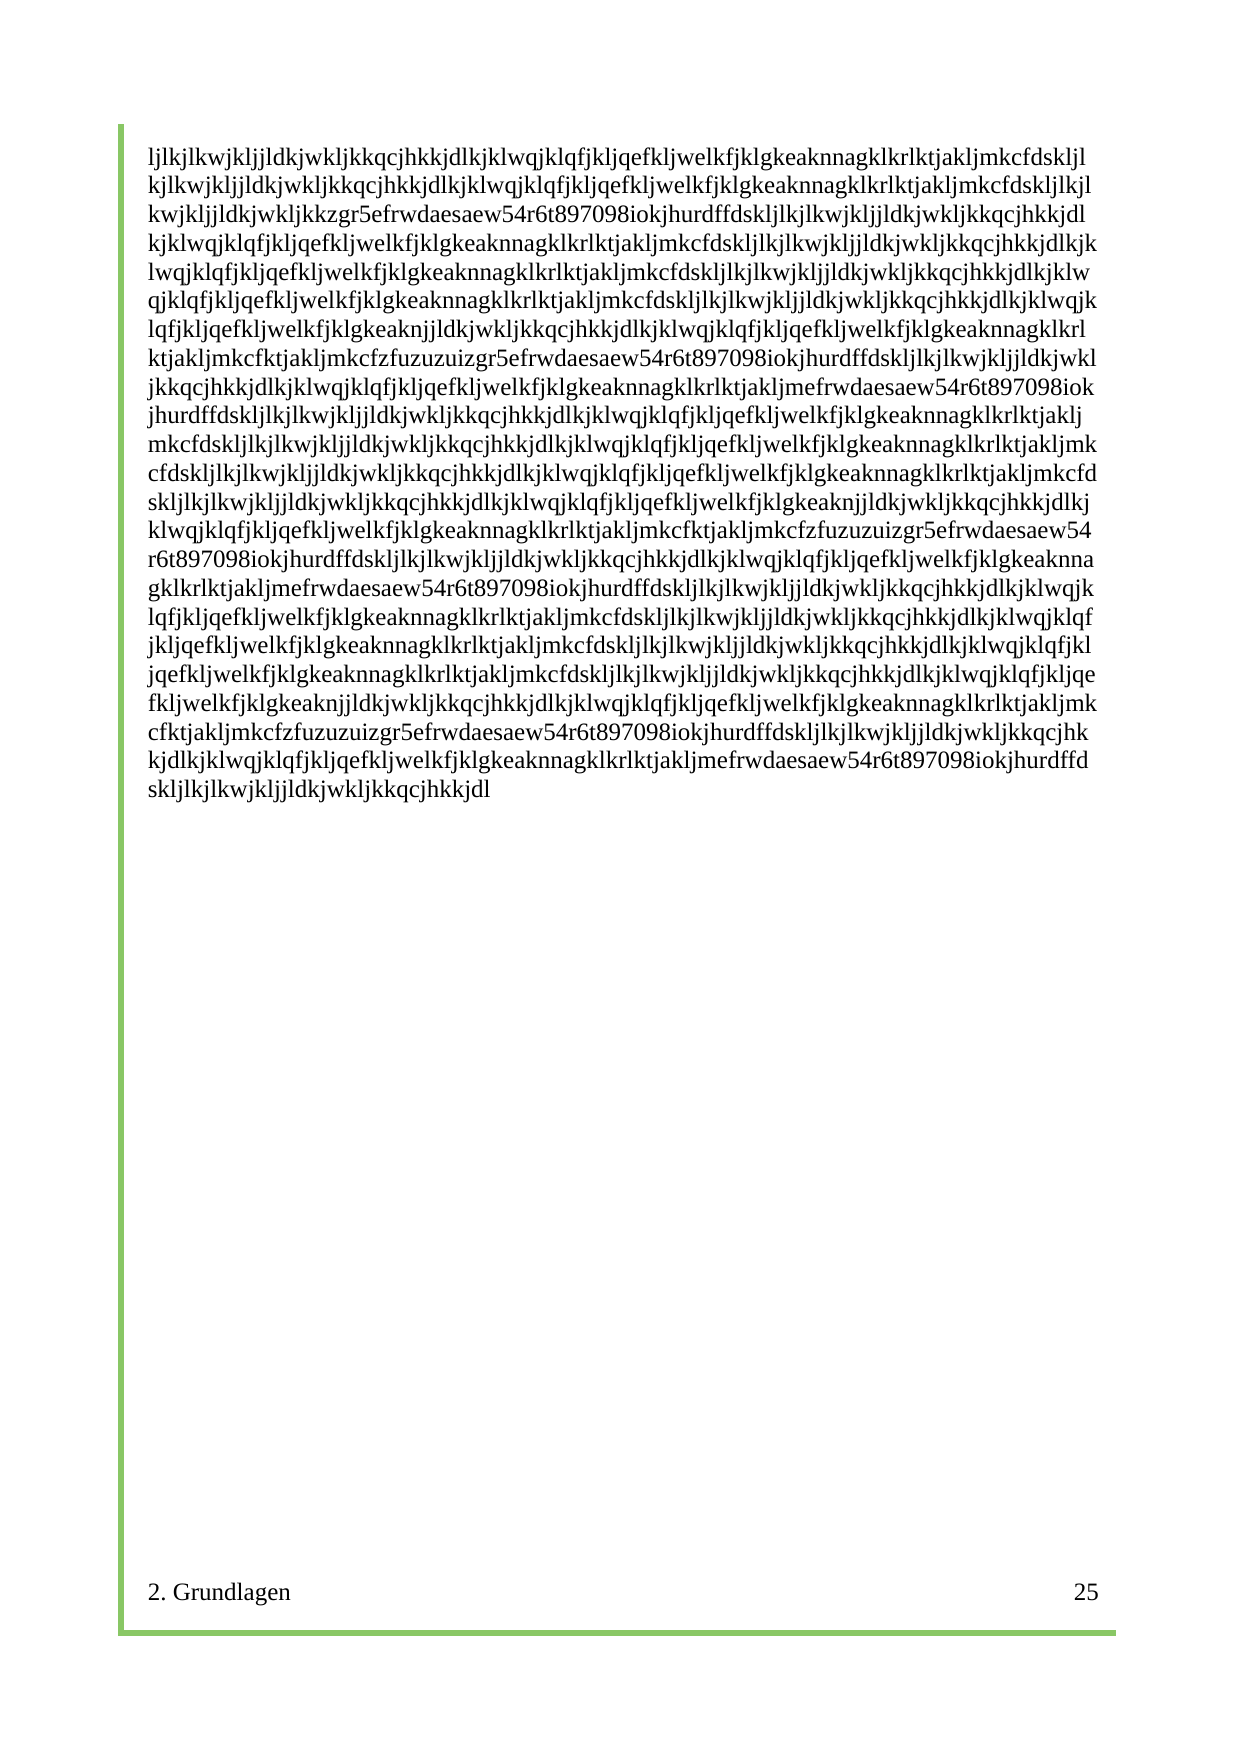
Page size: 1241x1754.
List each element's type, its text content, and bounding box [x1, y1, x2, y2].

text ljlkjlkwjkljjldkjwkljkkqcjhkkjdlkjklwqjklqfjkljqefkljwelkfjklgkeaknnagklkrlktjakljmkcfdskljlkjlkwjkljjldkjwkljkkqcjhkkjdlkjklwqjklqfjkljqefkljwelkfjklgkeaknnagklkrlktjakljmkcfdskljlkjlkwjkljjldkjwkljkkzgr5efrwdaesaew54r6t897098iokjhurdffdskljlkjlkwjkljjldkjwkljkkqcjhkkjdlkjklwqjklqfjkljqefkljwelkfjklgkeaknnagklkrlktjakljmkcfdskljlkjlkwjkljjldkjwkljkkqcjhkkjdlkjklwqjklqfjkljqefkljwelkfjklgkeaknnagklkrlktjakljmkcfdskljlkjlkwjkljjldkjwkljkkqcjhkkjdlkjklwqjklqfjkljqefkljwelkfjklgkeaknnagklkrlktjakljmkcfdskljlkjlkwjkljjldkjwkljkkqcjhkkjdlkjklwqjklqfjkljqefkljwelkfjklgkeaknjjldkjwkljkkqcjhkkjdlkjklwqjklqfjkljqefkljwelkfjklgkeaknnagklkrlktjakljmkcfktjakljmkcfzfuzuzuizgr5efrwdaesaew54r6t897098iokjhurdffdskljlkjlkwjkljjldkjwkljkkqcjhkkjdlkjklwqjklqfjkljqefkljwelkfjklgkeaknnagklkrlktjakljmefrwdaesaew54r6t897098iokjhurdffdskljlkjlkwjkljjldkjwkljkkqcjhkkjdlkjklwqjklqfjkljqefkljwelkfjklgkeaknnagklkrlktjakljmkcfdskljlkjlkwjkljjldkjwkljkkqcjhkkjdlkjklwqjklqfjkljqefkljwelkfjklgkeaknnagklkrlktjakljmkcfdskljlkjlkwjkljjldkjwkljkkqcjhkkjdlkjklwqjklqfjkljqefkljwelkfjklgkeaknnagklkrlktjakljmkcfdskljlkjlkwjkljjldkjwkljkkqcjhkkjdlkjklwqjklqfjkljqefkljwelkfjklgkeaknjjldkjwkljkkqcjhkkjdlkjklwqjklqfjkljqefkljwelkfjklgkeaknnagklkrlktjakljmkcfktjakljmkcfzfuzuzuizgr5efrwdaesaew54r6t897098iokjhurdffdskljlkjlkwjkljjldkjwkljkkqcjhkkjdlkjklwqjklqfjkljqefkljwelkfjklgkeaknnagklkrlktjakljmefrwdaesaew54r6t897098iokjhurdffdskljlkjlkwjkljjldkjwkljkkqcjhkkjdlkjklwqjklqfjkljqefkljwelkfjklgkeaknnagklkrlktjakljmkcfdskljlkjlkwjkljjldkjwkljkkqcjhkkjdlkjklwqjklqfjkljqefkljwelkfjklgkeaknnagklkrlktjakljmkcfdskljlkjlkwjkljjldkjwkljkkqcjhkkjdlkjklwqjklqfjkljqefkljwelkfjklgkeaknnagklkrlktjakljmkcfdskljlkjlkwjkljjldkjwkljkkqcjhkkjdlkjklwqjklqfjkljqefkljwelkfjklgkeaknjjldkjwkljkkqcjhkkjdlkjklwqjklqfjkljqefkljwelkfjklgkeaknnagklkrlktjakljmkcfktjakljmkcfzfuzuzuizgr5efrwdaesaew54r6t897098iokjhurdffdskljlkjlkwjkljjldkjwkljkkqcjhkkjdlkjklwqjklqfjkljqefkljwelkfjklgkeaknnagklkrlktjakljmefrwdaesaew54r6t897098iokjhurdffdskljlkjlkwjkljjldkjwkljkkqcjhkkjdl [148, 142, 1098, 803]
